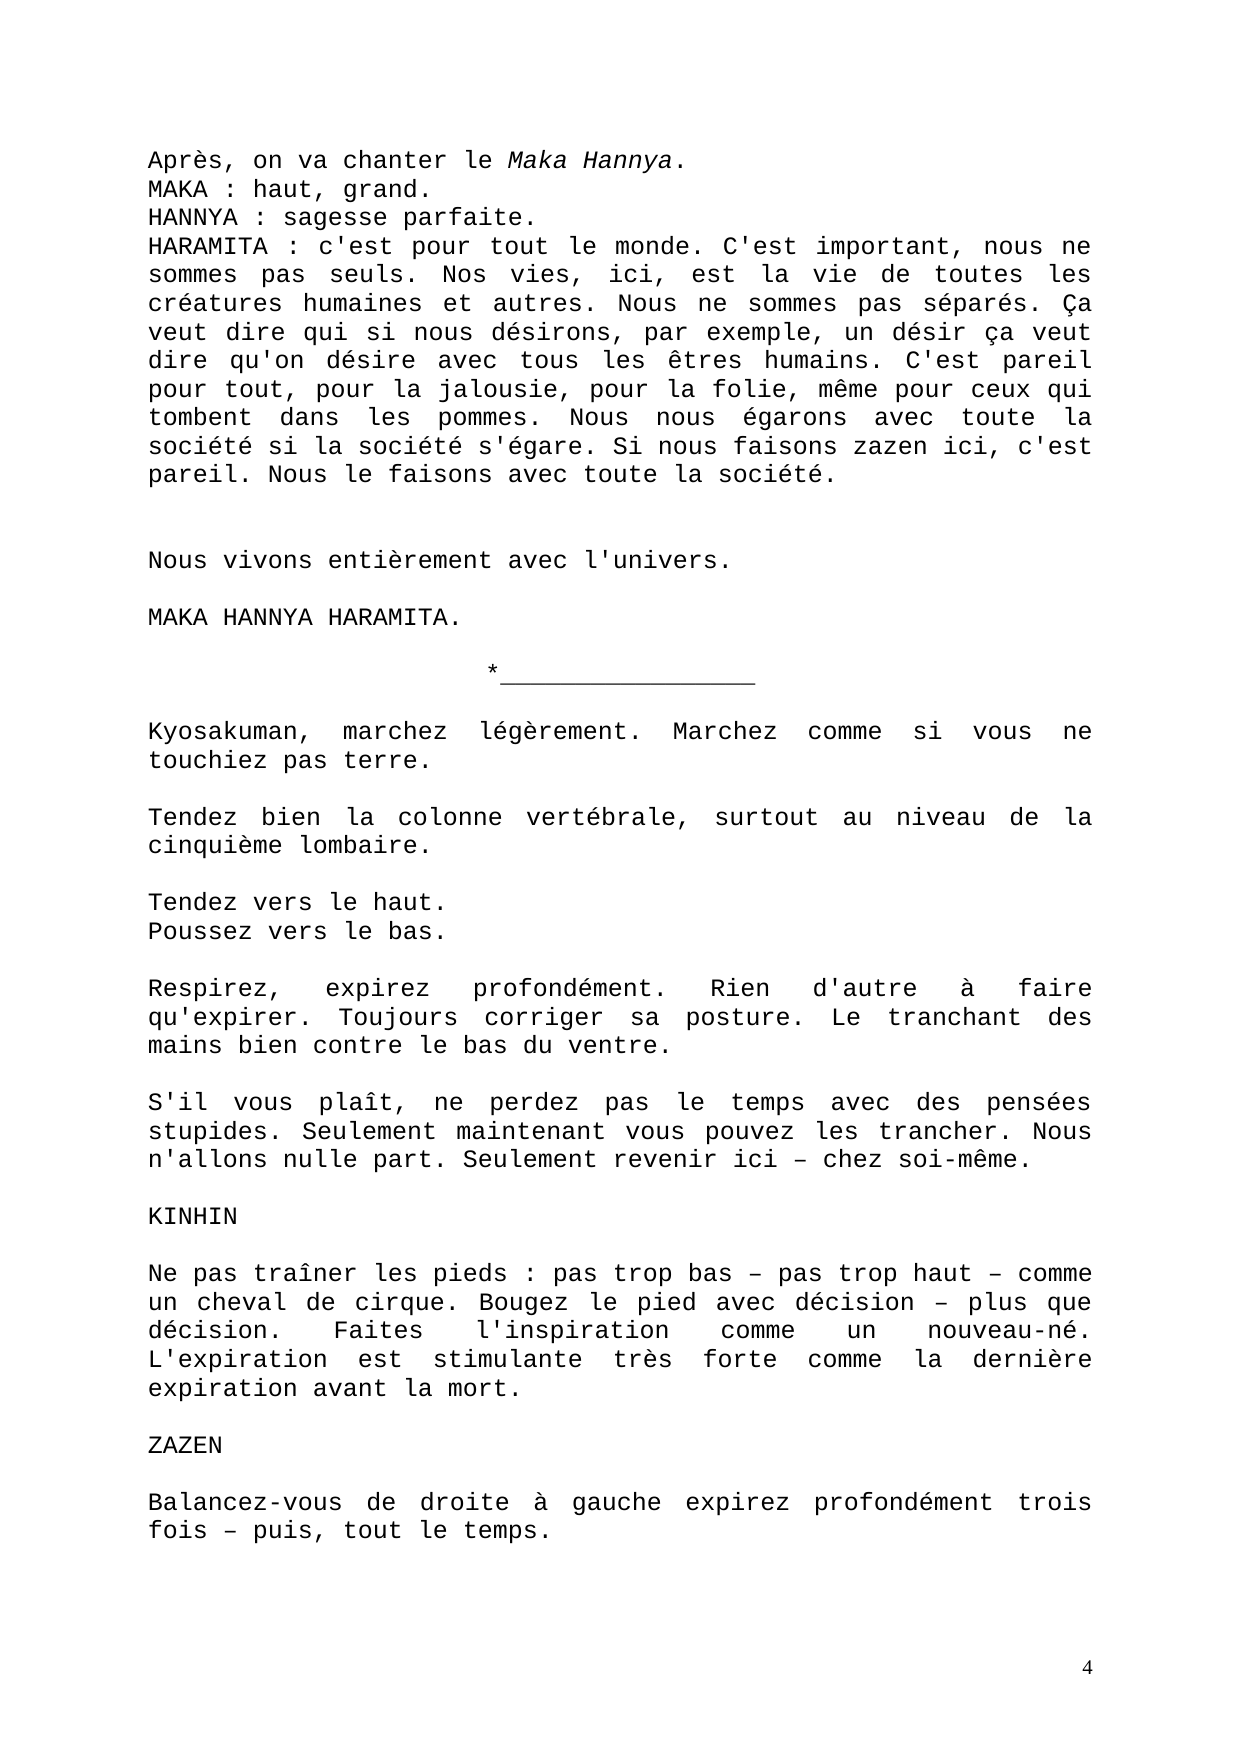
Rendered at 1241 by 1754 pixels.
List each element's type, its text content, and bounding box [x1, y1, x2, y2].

text MAKA HANNYA HARAMITA. [148, 604, 1093, 633]
text Respirez, expirez profondément. Rien d'autre à faire qu'expirer. Toujours corriger sa posture. Le tranchant des mains bien contre le bas du ventre. [148, 975, 1093, 1061]
text HARAMITA : c'est pour tout le monde. C'est important, nous ne sommes pas seuls. Nos vies, ici, est la vie de toutes les créatures humaines et autres. Nous ne sommes pas séparés. Ça veut dire qui si nous désirons, par exemple, un désir ça veut dire qu'on désire avec tous les êtres humains. C'est pareil pour tout, pour la jalousie, pour la folie, même pour ceux qui tombent dans les pommes. Nous nous égarons avec toute la société si la société s'égare. Si nous faisons zazen ici, c'est pareil. Nous le faisons avec toute la société. [148, 233, 1093, 490]
text Après, on va chanter le Maka Hannya. [148, 148, 1093, 176]
text *_________________ [148, 661, 1093, 690]
text MAKA : haut, grand. [148, 176, 1093, 205]
text Nous vivons entièrement avec l'univers. [148, 547, 1093, 576]
text Kyosakuman, marchez légèrement. Marchez comme si vous ne touchiez pas terre. [148, 718, 1093, 776]
text Balancez-vous de droite à gauche expirez profondément trois fois – puis, tout le temps. [148, 1489, 1093, 1546]
text ZAZEN [148, 1432, 1093, 1461]
text S'il vous plaît, ne perdez pas le temps avec des pensées stupides. Seulement maintenant vous pouvez les trancher. Nous n'allons nulle part. Seulement revenir ici – chez soi-même. [148, 1089, 1093, 1175]
text Ne pas traîner les pieds : pas trop bas – pas trop haut – comme un cheval de cirque. Bougez le pied avec décision – plus que décision. Faites l'inspiration comme un nouveau-né. L'expiration est stimulante très forte comme la dernière expiration avant la mort. [148, 1261, 1093, 1403]
text KINHIN [148, 1204, 1093, 1232]
text Tendez vers le haut. [148, 890, 1093, 918]
text HANNYA : sagesse parfaite. [148, 205, 1093, 233]
text Poussez vers le bas. [148, 918, 1093, 947]
text Tendez bien la colonne vertébrale, surtout au niveau de la cinquième lombaire. [148, 804, 1093, 861]
